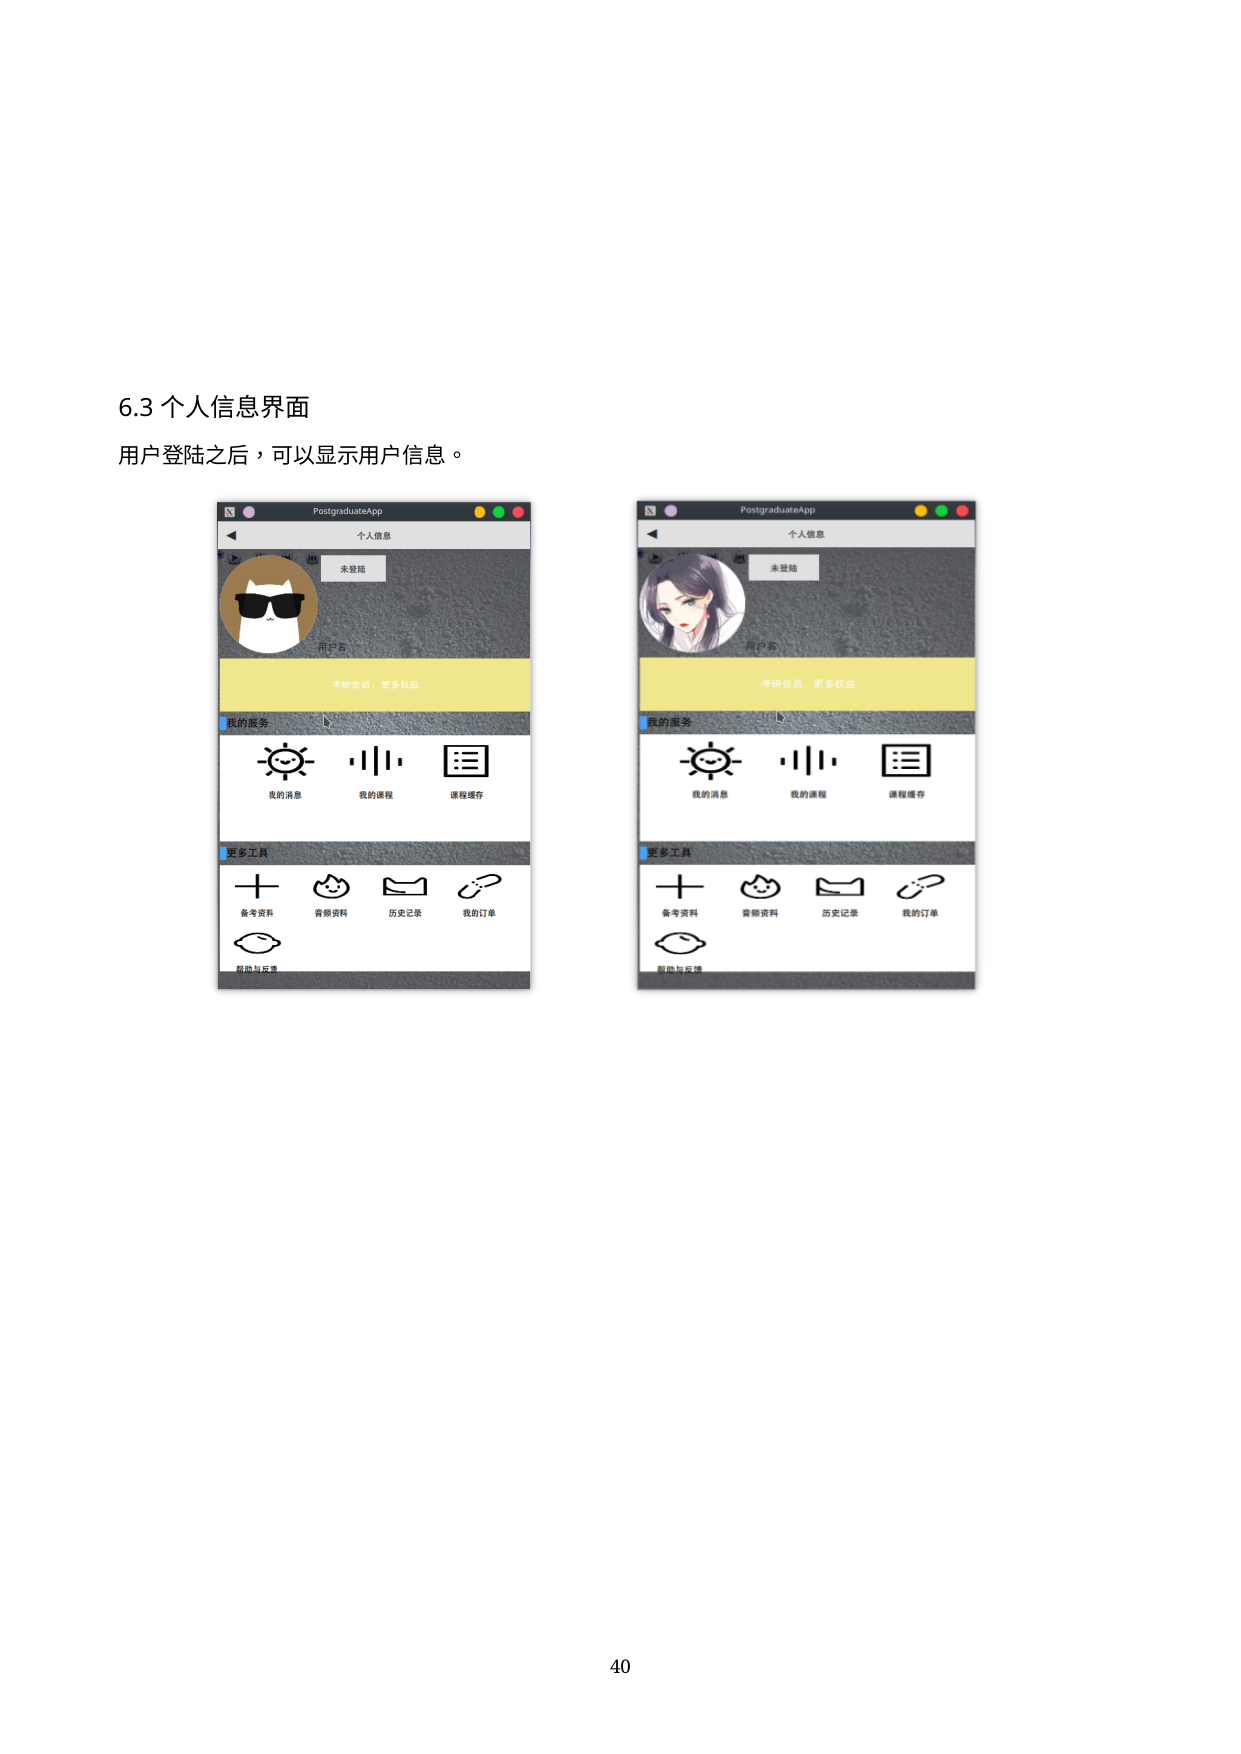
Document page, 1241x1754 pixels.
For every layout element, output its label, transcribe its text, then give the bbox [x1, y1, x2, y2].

text 用户登陆之后，可以显示用户信息。 [58, 437, 1122, 471]
subtitle 6.3 个人信息界面 [58, 389, 1122, 424]
picture [623, 488, 990, 1004]
picture [204, 489, 543, 1002]
